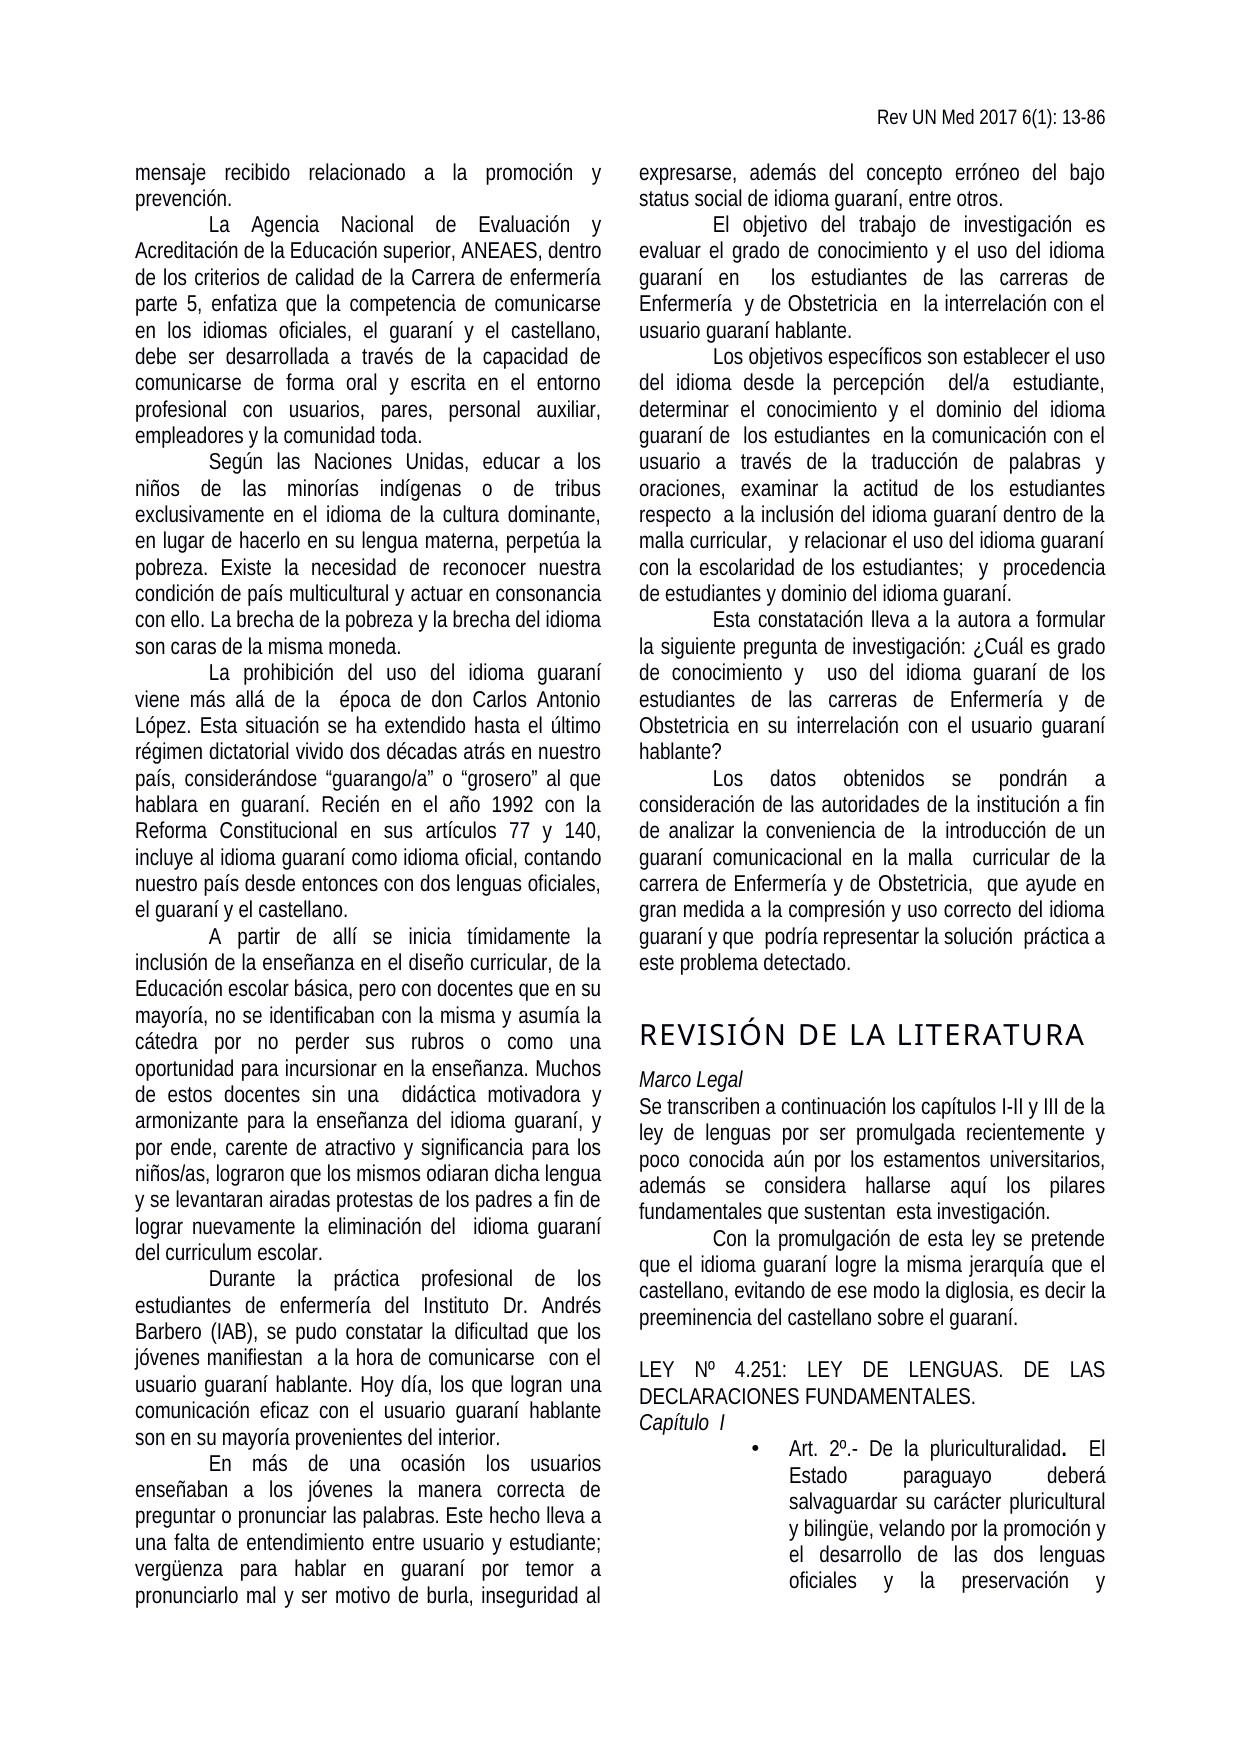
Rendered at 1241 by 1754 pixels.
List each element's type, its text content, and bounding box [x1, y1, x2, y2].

text expresarse, además del concepto erróneo del bajo status social de idioma guaraní, entre otros. [639, 158, 1106, 211]
subtitle REVISIÓN DE LA LITERATURA [639, 1014, 1106, 1054]
text Con la promulgación de esta ley se pretende que el idioma guaraní logre la misma jerarquía que el castellano, evitando de ese modo la diglosia, es decir la preeminencia del castellano sobre el guaraní. [639, 1224, 1106, 1330]
list Art. 2º.- De la pluriculturalidad. El Estado paraguayo deberá salvaguardar su carácter pluricultural y bilingüe, velando por la promoción y el desarrollo de las dos lenguas oficiales y la preservación y [751, 1435, 1106, 1593]
text LEY Nº 4.251: LEY DE LENGUAS. DE LAS DECLARACIONES FUNDAMENTALES. [639, 1356, 1106, 1409]
text La prohibición del uso del idioma guaraní viene más allá de la época de don Carlos Antonio López. Esta situación se ha extendido hasta el último régimen dictatorial vivido dos décadas atrás en nuestro país, considerándose “guarango/a” o “grosero” al que hablara en guaraní. Recién en el año 1992 con la Reforma Constitucional en sus artículos 77 y 140, incluye al idioma guaraní como idioma oficial, contando nuestro país desde entonces con dos lenguas oficiales, el guaraní y el castellano. [135, 659, 601, 923]
text Se transcriben a continuación los capítulos I-II y III de la ley de lenguas por ser promulgada recientemente y poco conocida aún por los estamentos universitarios, además se considera hallarse aquí los pilares fundamentales que sustentan esta investigación. [639, 1093, 1106, 1224]
text Esta constatación lleva a la autora a formular la siguiente pregunta de investigación: ¿Cuál es grado de conocimiento y uso del idioma guaraní de los estudiantes de las carreras de Enfermería y de Obstetricia en su interrelación con el usuario guaraní hablante? [639, 606, 1106, 764]
text La Agencia Nacional de Evaluación y Acreditación de la Educación superior, ANEAES, dentro de los criterios de calidad de la Carrera de enfermería parte 5, enfatiza que la competencia de comunicarse en los idiomas oficiales, el guaraní y el castellano, debe ser desarrollada a través de la capacidad de comunicarse de forma oral y escrita en el entorno profesional con usuarios, pares, personal auxiliar, empleadores y la comunidad toda. [135, 211, 601, 448]
text En más de una ocasión los usuarios enseñaban a los jóvenes la manera correcta de preguntar o pronunciar las palabras. Este hecho lleva a una falta de entendimiento entre usuario y estudiante; vergüenza para hablar en guaraní por temor a pronunciarlo mal y ser motivo de burla, inseguridad al [135, 1450, 601, 1608]
text A partir de allí se inicia tímidamente la inclusión de la enseñanza en el diseño curricular, de la Educación escolar básica, pero con docentes que en su mayoría, no se identificaban con la misma y asumía la cátedra por no perder sus rubros o como una oportunidad para incursionar en la enseñanza. Muchos de estos docentes sin una didáctica motivadora y armonizante para la enseñanza del idioma guaraní, y por ende, carente de atractivo y significancia para los niños/as, lograron que los mismos odiaran dicha lengua y se levantaran airadas protestas de los padres a fin de lograr nuevamente la eliminación del idioma guaraní del curriculum escolar. [135, 923, 601, 1265]
text Durante la práctica profesional de los estudiantes de enfermería del Instituto Dr. Andrés Barbero (IAB), se pudo constatar la dificultad que los jóvenes manifiestan a la hora de comunicarse con el usuario guaraní hablante. Hoy día, los que logran una comunicación eficaz con el usuario guaraní hablante son en su mayoría provenientes del interior. [135, 1265, 601, 1450]
text mensaje recibido relacionado a la promoción y prevención. [135, 158, 601, 211]
text Marco Legal [639, 1066, 1106, 1093]
text Según las Naciones Unidas, educar a los niños de las minorías indígenas o de tribus exclusivamente en el idioma de la cultura dominante, en lugar de hacerlo en su lengua materna, perpetúa la pobreza. Existe la necesidad de reconocer nuestra condición de país multicultural y actuar en consonancia con ello. La brecha de la pobreza y la brecha del idioma son caras de la misma moneda. [135, 448, 601, 659]
text El objetivo del trabajo de investigación es evaluar el grado de conocimiento y el uso del idioma guaraní en los estudiantes de las carreras de Enfermería y de Obstetricia en la interrelación con el usuario guaraní hablante. [639, 211, 1106, 343]
text Los objetivos específicos son establecer el uso del idioma desde la percepción del/a estudiante, determinar el conocimiento y el dominio del idioma guaraní de los estudiantes en la comunicación con el usuario a través de la traducción de palabras y oraciones, examinar la actitud de los estudiantes respecto a la inclusión del idioma guaraní dentro de la malla curricular, y relacionar el uso del idioma guaraní con la escolaridad de los estudiantes; y procedencia de estudiantes y dominio del idioma guaraní. [639, 343, 1106, 606]
text Los datos obtenidos se pondrán a consideración de las autoridades de la institución a fin de analizar la conveniencia de la introducción de un guaraní comunicacional en la malla curricular de la carrera de Enfermería y de Obstetricia, que ayude en gran medida a la compresión y uso correcto del idioma guaraní y que podría representar la solución práctica a este problema detectado. [639, 764, 1106, 975]
text Capítulo I [639, 1409, 1106, 1435]
